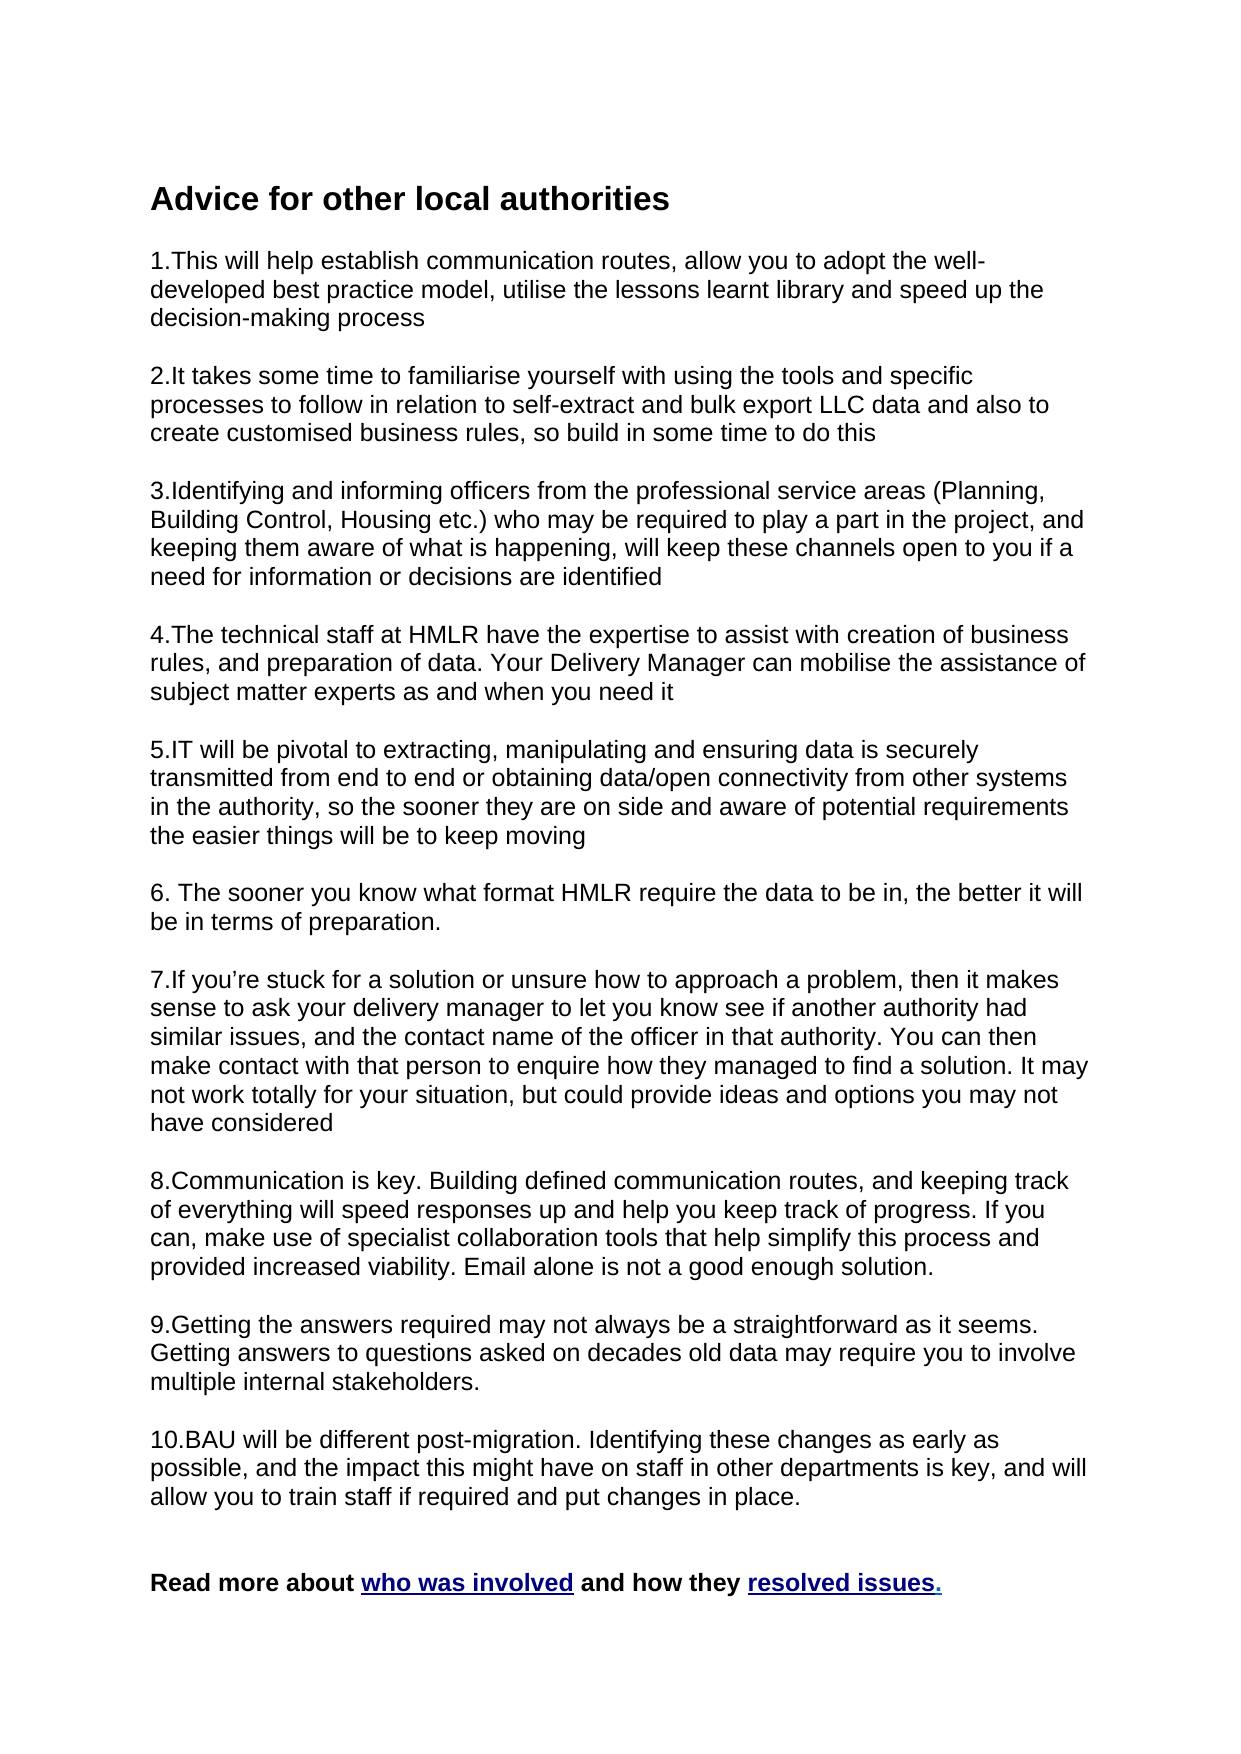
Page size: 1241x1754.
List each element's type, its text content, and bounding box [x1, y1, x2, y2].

text 2.It takes some time to familiarise yourself with using the tools and specific processes to follow in relation to self-extract and bulk export LLC data and also to create customised business rules, so build in some time to do this [150, 361, 1090, 447]
text 5.IT will be pivotal to extracting, manipulating and ensuring data is securely transmitted from end to end or obtaining data/open connectivity from other systems in the authority, so the sooner they are on side and aware of potential requirements the easier things will be to keep moving [150, 735, 1090, 850]
text 10.BAU will be different post-migration. Identifying these changes as early as possible, and the impact this might have on staff in other departments is key, and will allow you to train staff if required and put changes in place. [150, 1425, 1090, 1511]
text Read more about who was involved and how they resolved issues. [150, 1568, 1090, 1597]
text 9.Getting the answers required may not always be a straightforward as it seems. Getting answers to questions asked on decades old data may require you to involve multiple internal stakeholders. [150, 1310, 1090, 1396]
text 8.Communication is key. Building defined communication routes, and keeping track of everything will speed responses up and help you keep track of progress. If you can, make use of specialist collaboration tools that help simplify this process and provided increased viability. Email alone is not a good enough solution. [150, 1166, 1090, 1281]
text 3.Identifying and informing officers from the professional service areas (Planning, Building Control, Housing etc.) who may be required to play a part in the project, and keeping them aware of what is happening, will keep these channels open to you if a need for information or decisions are identified [150, 476, 1090, 591]
text 6. The sooner you know what format HMLR require the data to be in, the better it will be in terms of preparation. [150, 878, 1090, 936]
text 7.If you’re stuck for a solution or unsure how to approach a problem, then it makes sense to ask your delivery manager to let you know see if another authority had similar issues, and the contact name of the officer in that authority. You can then make contact with that person to enquire how they managed to find a solution. It may not work totally for your situation, but could provide ideas and options you may not have considered [150, 965, 1090, 1137]
text 1.This will help establish communication routes, allow you to adopt the well-developed best practice model, utilise the lessons learnt library and speed up the decision-making process [150, 246, 1090, 332]
text 4.The technical staff at HMLR have the expertise to assist with creation of business rules, and preparation of data. Your Delivery Manager can mobilise the assistance of subject matter experts as and when you need it [150, 620, 1090, 706]
text Advice for other local authorities [150, 179, 1090, 217]
